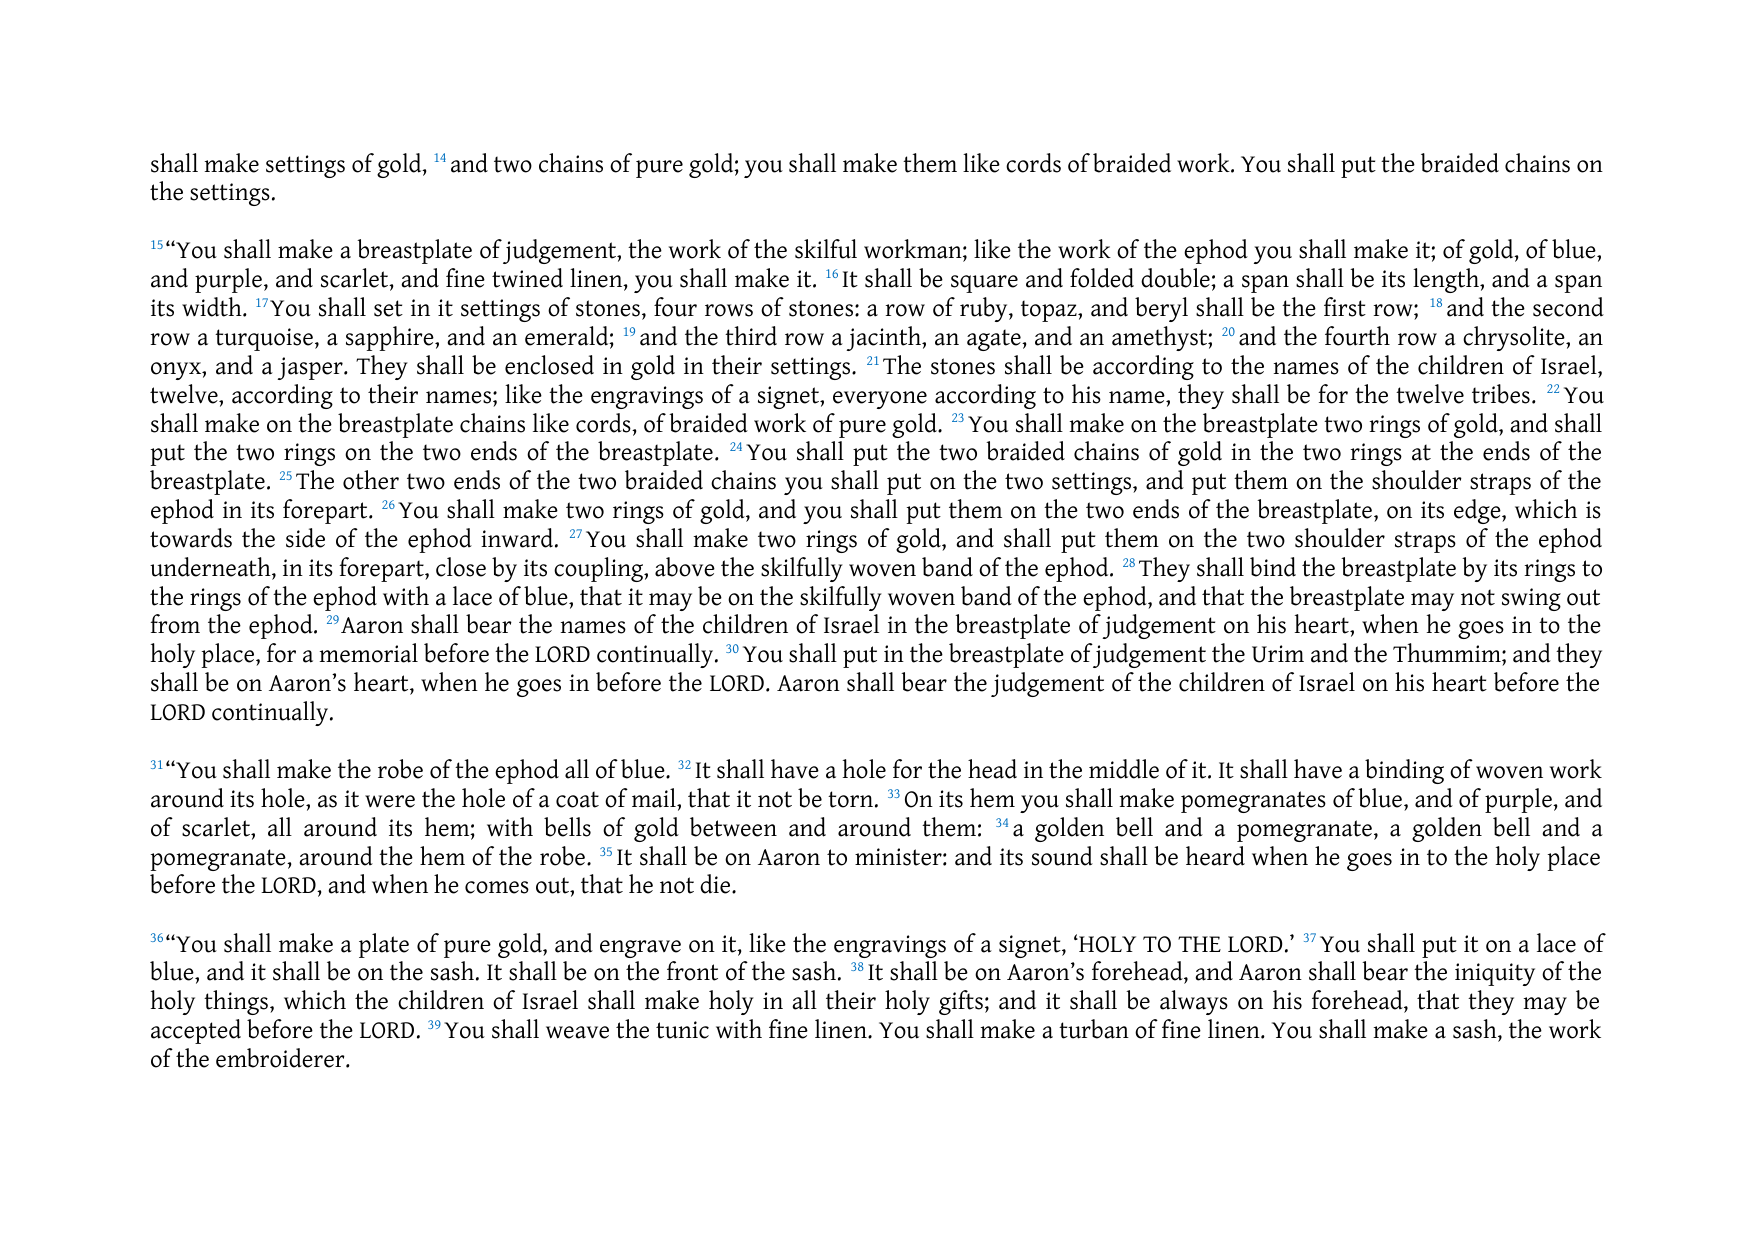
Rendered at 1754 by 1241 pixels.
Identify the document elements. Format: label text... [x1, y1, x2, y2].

text 31 “You shall make the robe of the ephod all of blue. 32 It shall have a hole for the head in the middle of it. It shall have a binding of woven work around its hole, as it were the hole of a coat of mail, that it not be torn. 33 On its hem you shall make pomegranates of blue, and of purple, and of scarlet, all around its hem; with bells of gold between and around them: 34 a golden bell and a pomegranate, a golden bell and a pomegranate, around the hem of the robe. 35 It shall be on Aaron to minister: and its sound shall be heard when he goes in to the holy place before the LORD, and when he comes out, that he not die. [150, 757, 1604, 901]
text 15 “You shall make a breastplate of judgement, the work of the skilful workman; like the work of the ephod you shall make it; of gold, of blue, and purple, and scarlet, and fine twined linen, you shall make it. 16 It shall be square and folded double; a span shall be its length, and a span its width. 17 You shall set in it settings of stones, four rows of stones: a row of ruby, topaz, and beryl shall be the first row; 18 and the second row a turquoise, a sapphire, and an emerald; 19 and the third row a jacinth, an agate, and an amethyst; 20 and the fourth row a chrysolite, an onyx, and a jasper. They shall be enclosed in gold in their settings. 21 The stones shall be according to the names of the children of Israel, twelve, according to their names; like the engravings of a signet, everyone according to his name, they shall be for the twelve tribes. 22 You shall make on the breastplate chains like cords, of braided work of pure gold. 23 You shall make on the breastplate two rings of gold, and shall put the two rings on the two ends of the breastplate. 24 You shall put the two braided chains of gold in the two rings at the ends of the breastplate. 25 The other two ends of the two braided chains you shall put on the two settings, and put them on the shoulder straps of the ephod in its forepart. 26 You shall make two rings of gold, and you shall put them on the two ends of the breastplate, on its edge, which is towards the side of the ephod inward. 27 You shall make two rings of gold, and shall put them on the two shoulder straps of the ephod underneath, in its forepart, close by its coupling, above the skilfully woven band of the ephod. 28 They shall bind the breastplate by its rings to the rings of the ephod with a lace of blue, that it may be on the skilfully woven band of the ephod, and that the breastplate may not swing out from the ephod. 29 Aaron shall bear the names of the children of Israel in the breastplate of judgement on his heart, when he goes in to the holy place, for a memorial before the LORD continually. 30 You shall put in the breastplate of judgement the Urim and the Thummim; and they shall be on Aaron’s heart, when he goes in before the LORD. Aaron shall bear the judgement of the children of Israel on his heart before the LORD continually. [150, 237, 1604, 727]
text 36 “You shall make a plate of pure gold, and engrave on it, like the engravings of a signet, ‘HOLY TO THE LORD.’ 37 You shall put it on a lace of blue, and it shall be on the sash. It shall be on the front of the sash. 38 It shall be on Aaron’s forehead, and Aaron shall bear the iniquity of the holy things, which the children of Israel shall make holy in all their holy gifts; and it shall be always on his forehead, that they may be accepted before the LORD. 39 You shall weave the tunic with fine linen. You shall make a turban of fine linen. You shall make a sash, the work of the embroiderer. [150, 930, 1604, 1074]
text shall make settings of gold, 14 and two chains of pure gold; you shall make them like cords of braided work. You shall put the braided chains on the settings. [150, 150, 1604, 208]
